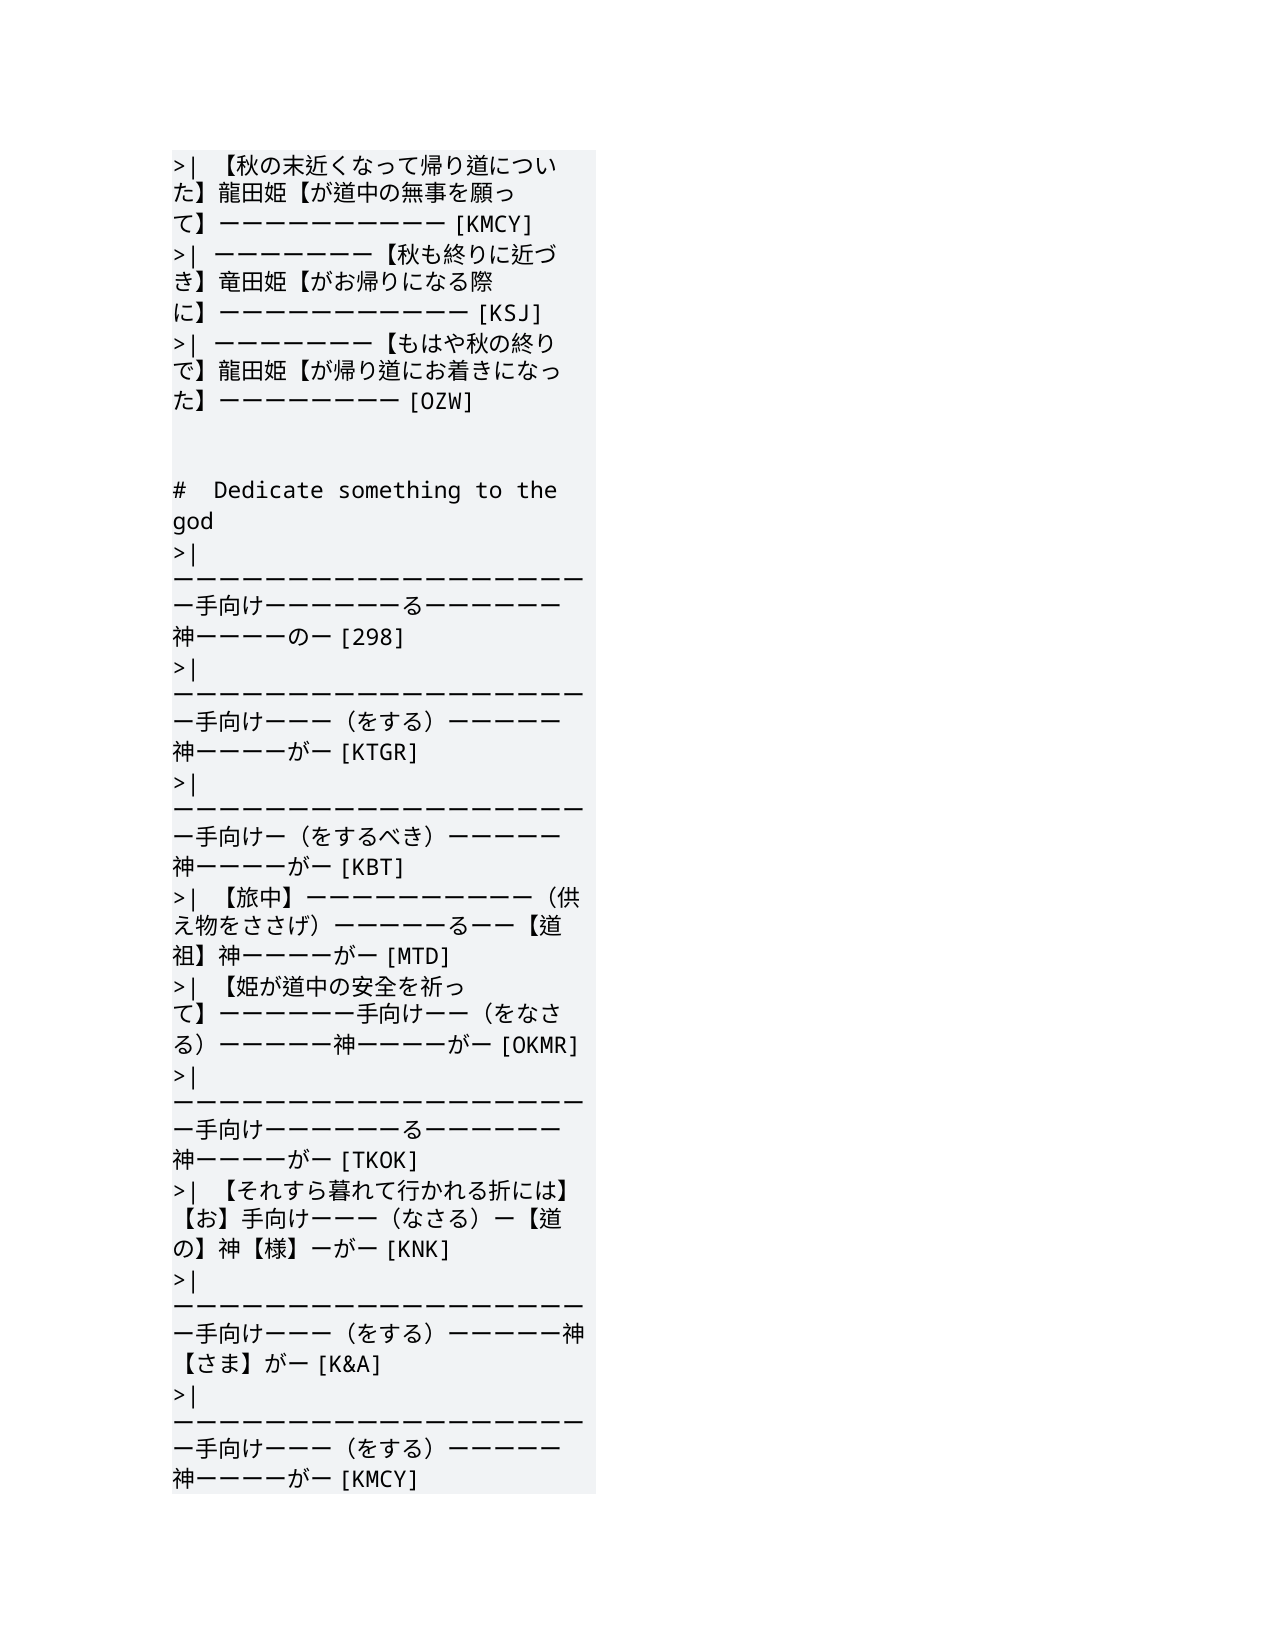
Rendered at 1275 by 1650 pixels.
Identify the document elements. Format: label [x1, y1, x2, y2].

table_header [628, 150, 1105, 1494]
table_header [607, 150, 628, 1494]
table_header [150, 150, 161, 1494]
